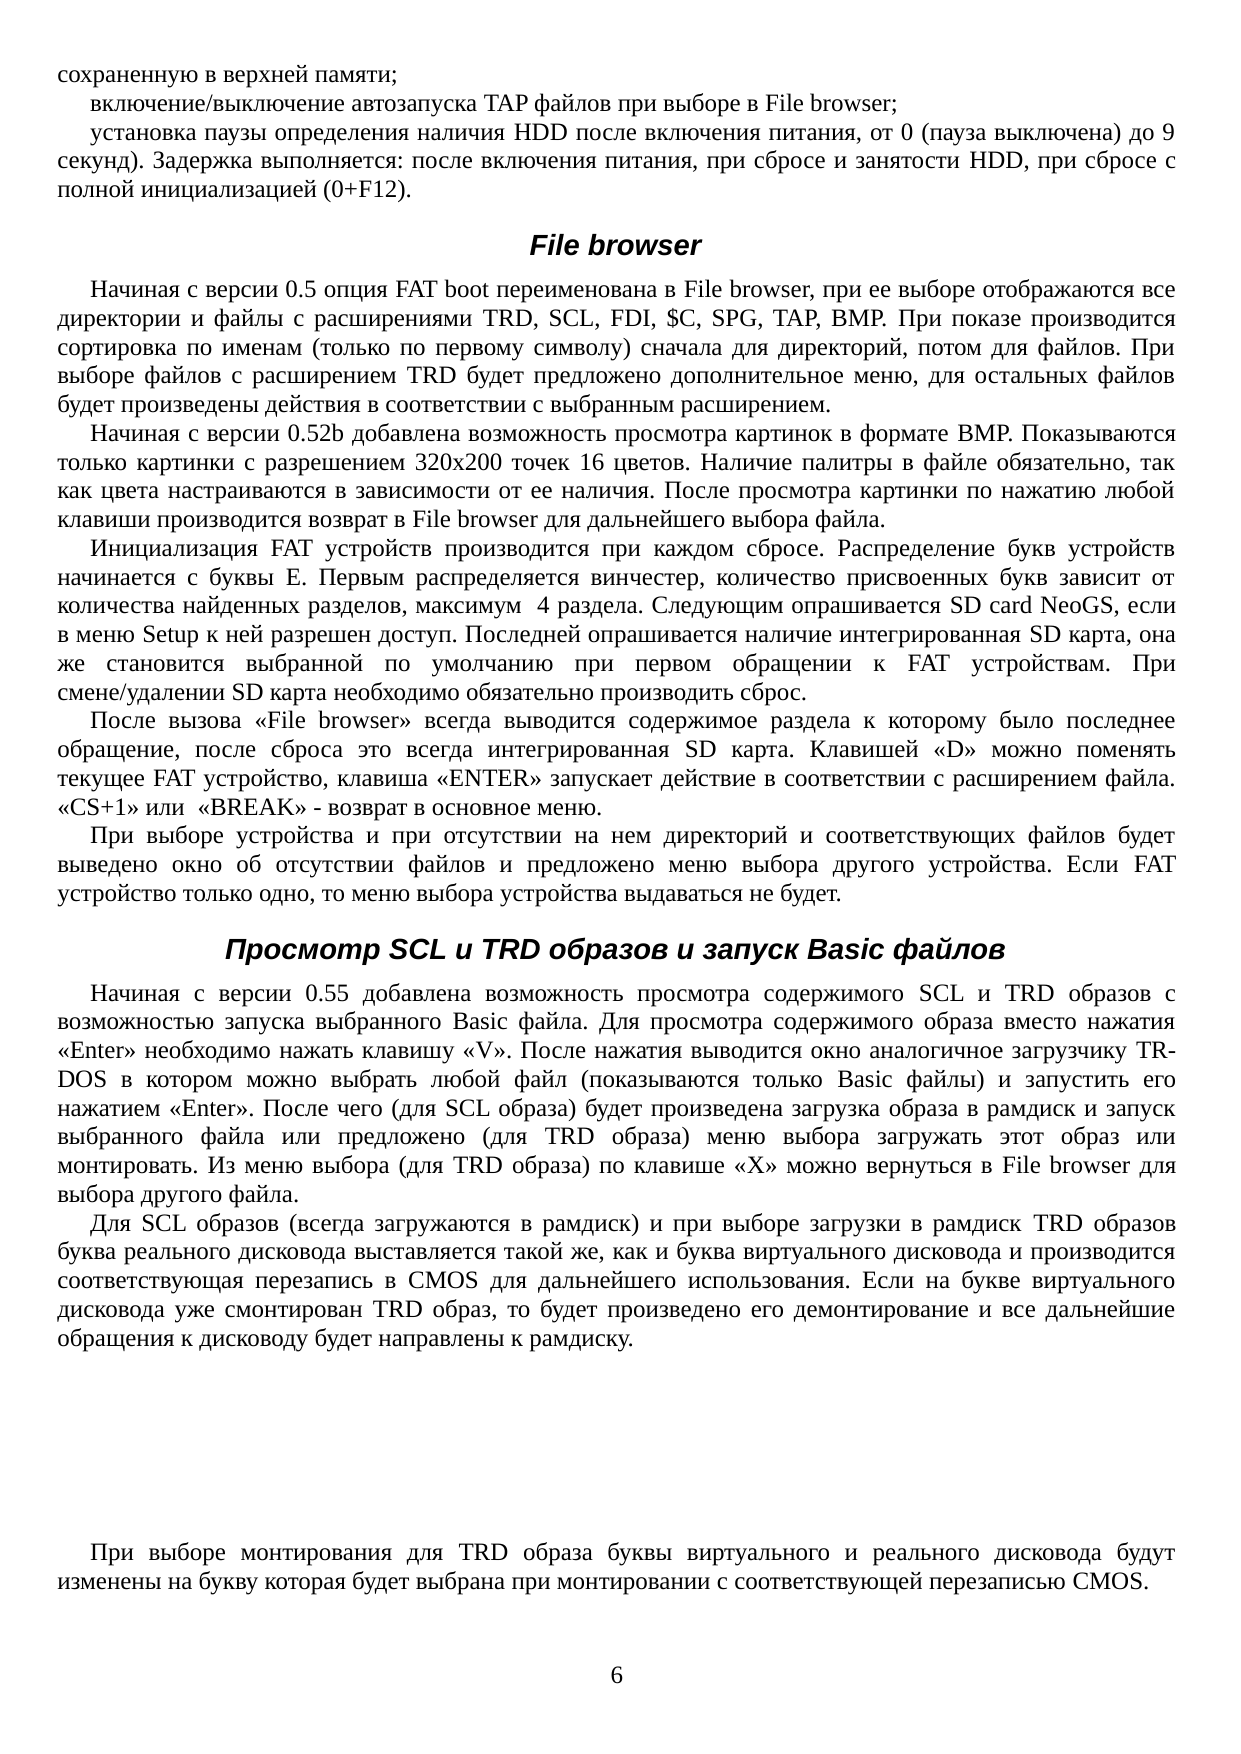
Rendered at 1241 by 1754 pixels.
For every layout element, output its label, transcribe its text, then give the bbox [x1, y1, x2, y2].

text включение/выключение автозапуска TAP файлов при выборе в File browser; [57, 88, 1176, 117]
text Начиная с версии 0.5 опция FAT boot переименована в File browser, при ее выборе отображаются все директории и файлы с расширениями TRD, SCL, FDI, $C, SPG, TAP, BMP. При показе производится сортировка по именам (только по первому символу) сначала для директорий, потом для файлов. При выборе файлов с расширением TRD будет предложено дополнительное меню, для остальных файлов будет произведены действия в соответствии с выбранным расширением. [57, 274, 1176, 418]
text При выборе устройства и при отсутствии на нем директорий и соответствующих файлов будет выведено окно об отсутствии файлов и предложено меню выбора другого устройства. Если FAT устройство только одно, то меню выбора устройства выдаваться не будет. [57, 820, 1176, 907]
text Начиная с версии 0.52b добавлена возможность просмотра картинок в формате BMP. Показываются только картинки с разрешением 320х200 точек 16 цветов. Наличие палитры в файле обязательно, так как цвета настраиваются в зависимости от ее наличия. После просмотра картинки по нажатию любой клавиши производится возврат в File browser для дальнейшего выбора файла. [57, 418, 1176, 533]
text После вызова «File browser» всегда выводится содержимое раздела к которому было последнее обращение, после сброса это всегда интегрированная SD карта. Клавишей «D» можно поменять текущее FAT устройство, клавиша «ENTER» запускает действие в соответствии с расширением файла. «CS+1» или «BREAK» - возврат в основное меню. [57, 705, 1176, 820]
subtitle File browser [57, 228, 1176, 262]
text Инициализация FAT устройств производится при каждом сбросе. Распределение букв устройств начинается с буквы E. Первым распределяется винчестер, количество присвоенных букв зависит от количества найденных разделов, максимум 4 раздела. Следующим опрашивается SD card NeoGS, если в меню Setup к ней разрешен доступ. Последней опрашивается наличие интегрированная SD карта, она же становится выбранной по умолчанию при первом обращении к FAT устройствам. При смене/удалении SD карта необходимо обязательно производить сброс. [57, 533, 1176, 705]
text установка паузы определения наличия HDD после включения питания, от 0 (пауза выключена) до 9 секунд). Задержка выполняется: после включения питания, при сбросе и занятости HDD, при сбросе с полной инициализацией (0+F12). [57, 117, 1176, 203]
text сохраненную в верхней памяти; [57, 59, 1176, 88]
text При выборе монтирования для TRD образа буквы виртуального и реального дисковода будут изменены на букву которая будет выбрана при монтировании с соответствующей перезаписью CMOS. [57, 1537, 1176, 1595]
subtitle Просмотр SCL и TRD образов и запуск Basic файлов [57, 932, 1176, 965]
text Для SCL образов (всегда загружаются в рамдиск) и при выборе загрузки в рамдиск TRD образов буква реального дисковода выставляется такой же, как и буква виртуального дисковода и производится соответствующая перезапись в CMOS для дальнейшего использования. Если на букве виртуального дисковода уже смонтирован TRD образ, то будет произведено его демонтирование и все дальнейшие обращения к дисководу будет направлены к рамдиску. [57, 1208, 1176, 1351]
text Начиная с версии 0.55 добавлена возможность просмотра содержимого SCL и TRD образов с возможностью запуска выбранного Basic файла. Для просмотра содержимого образа вместо нажатия «Enter» необходимо нажать клавишу «V». После нажатия выводится окно аналогичное загрузчику TR-DOS в котором можно выбрать любой файл (показываются только Basic файлы) и запустить его нажатием «Enter». После чего (для SCL образа) будет произведена загрузка образа в рамдиск и запуск выбранного файла или предложено (для TRD образа) меню выбора загружать этот образ или монтировать. Из меню выбора (для TRD образа) по клавише «X» можно вернуться в File browser для выбора другого файла. [57, 978, 1176, 1208]
